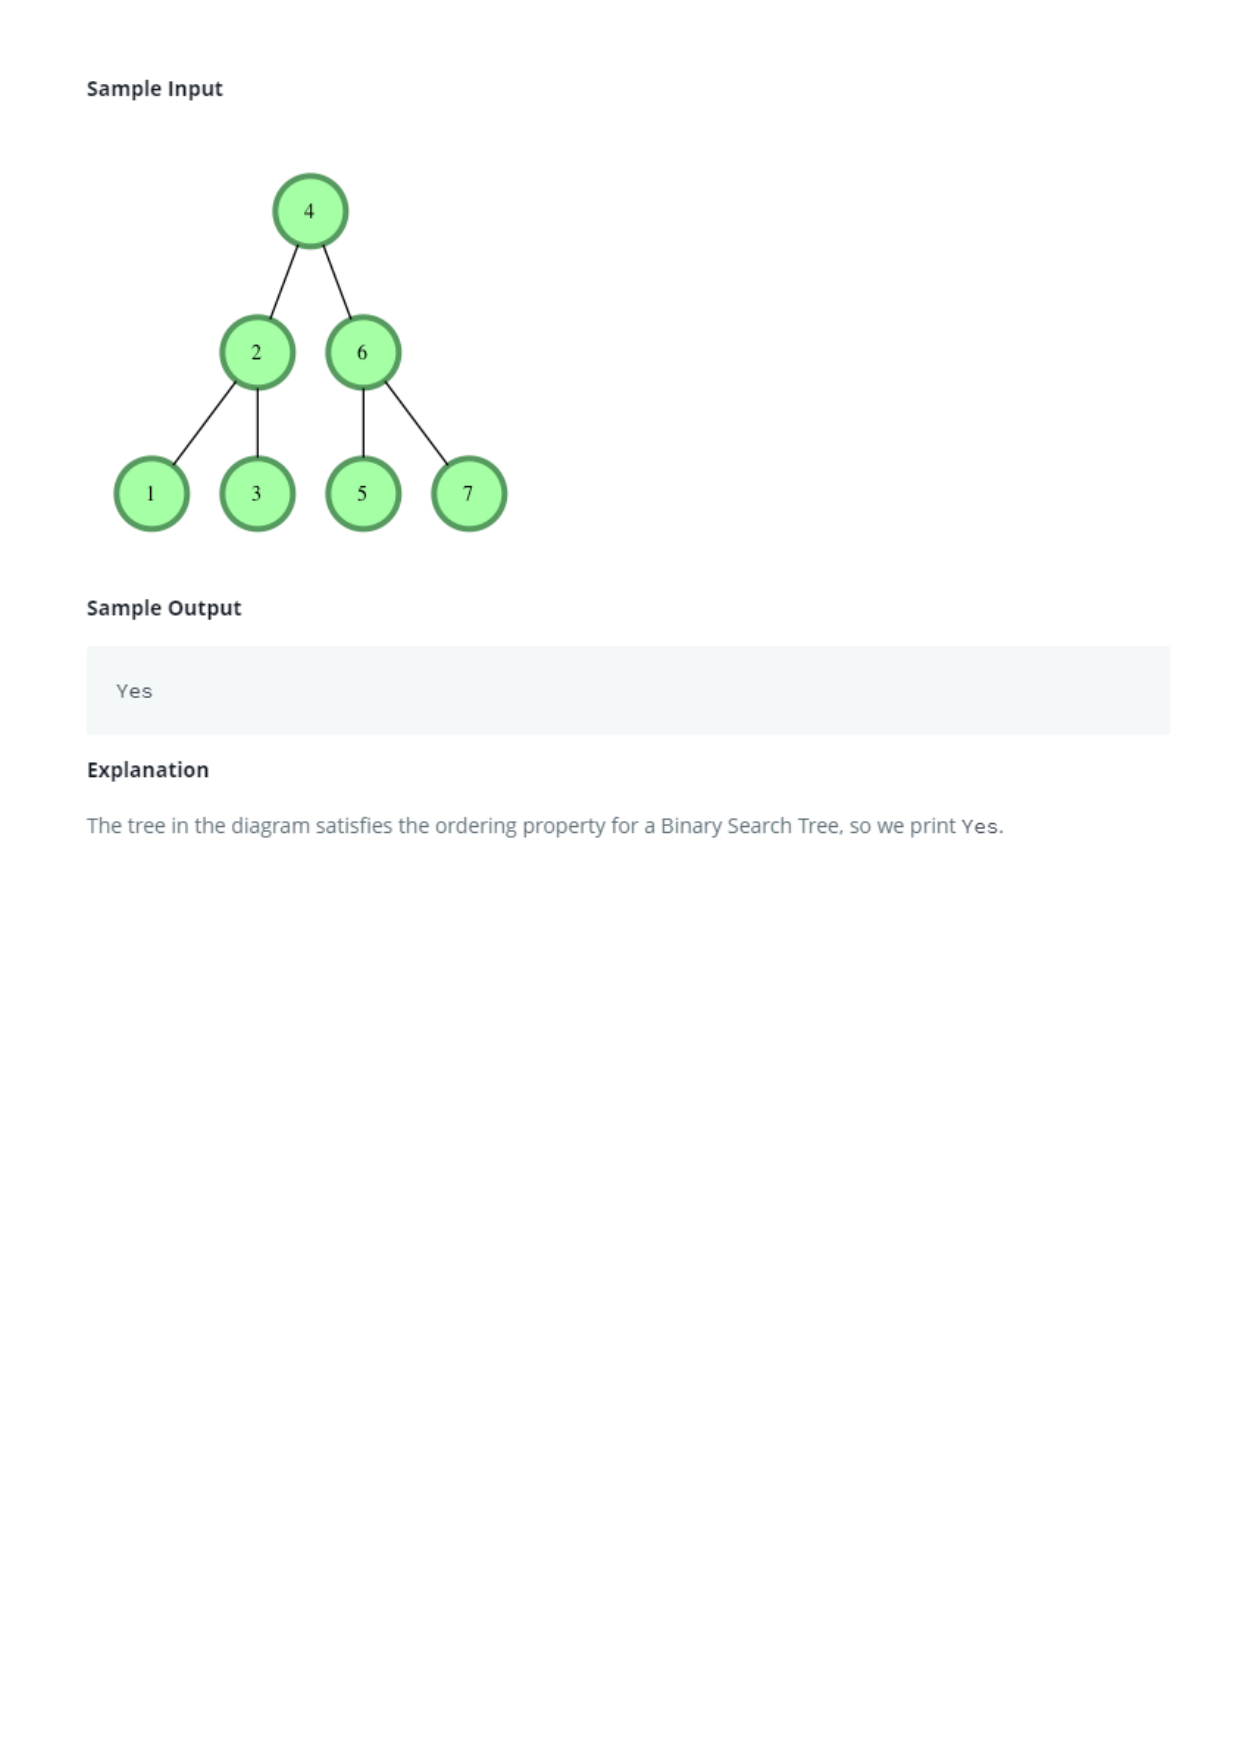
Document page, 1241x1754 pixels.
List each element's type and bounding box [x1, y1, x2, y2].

picture [59, 59, 1182, 879]
